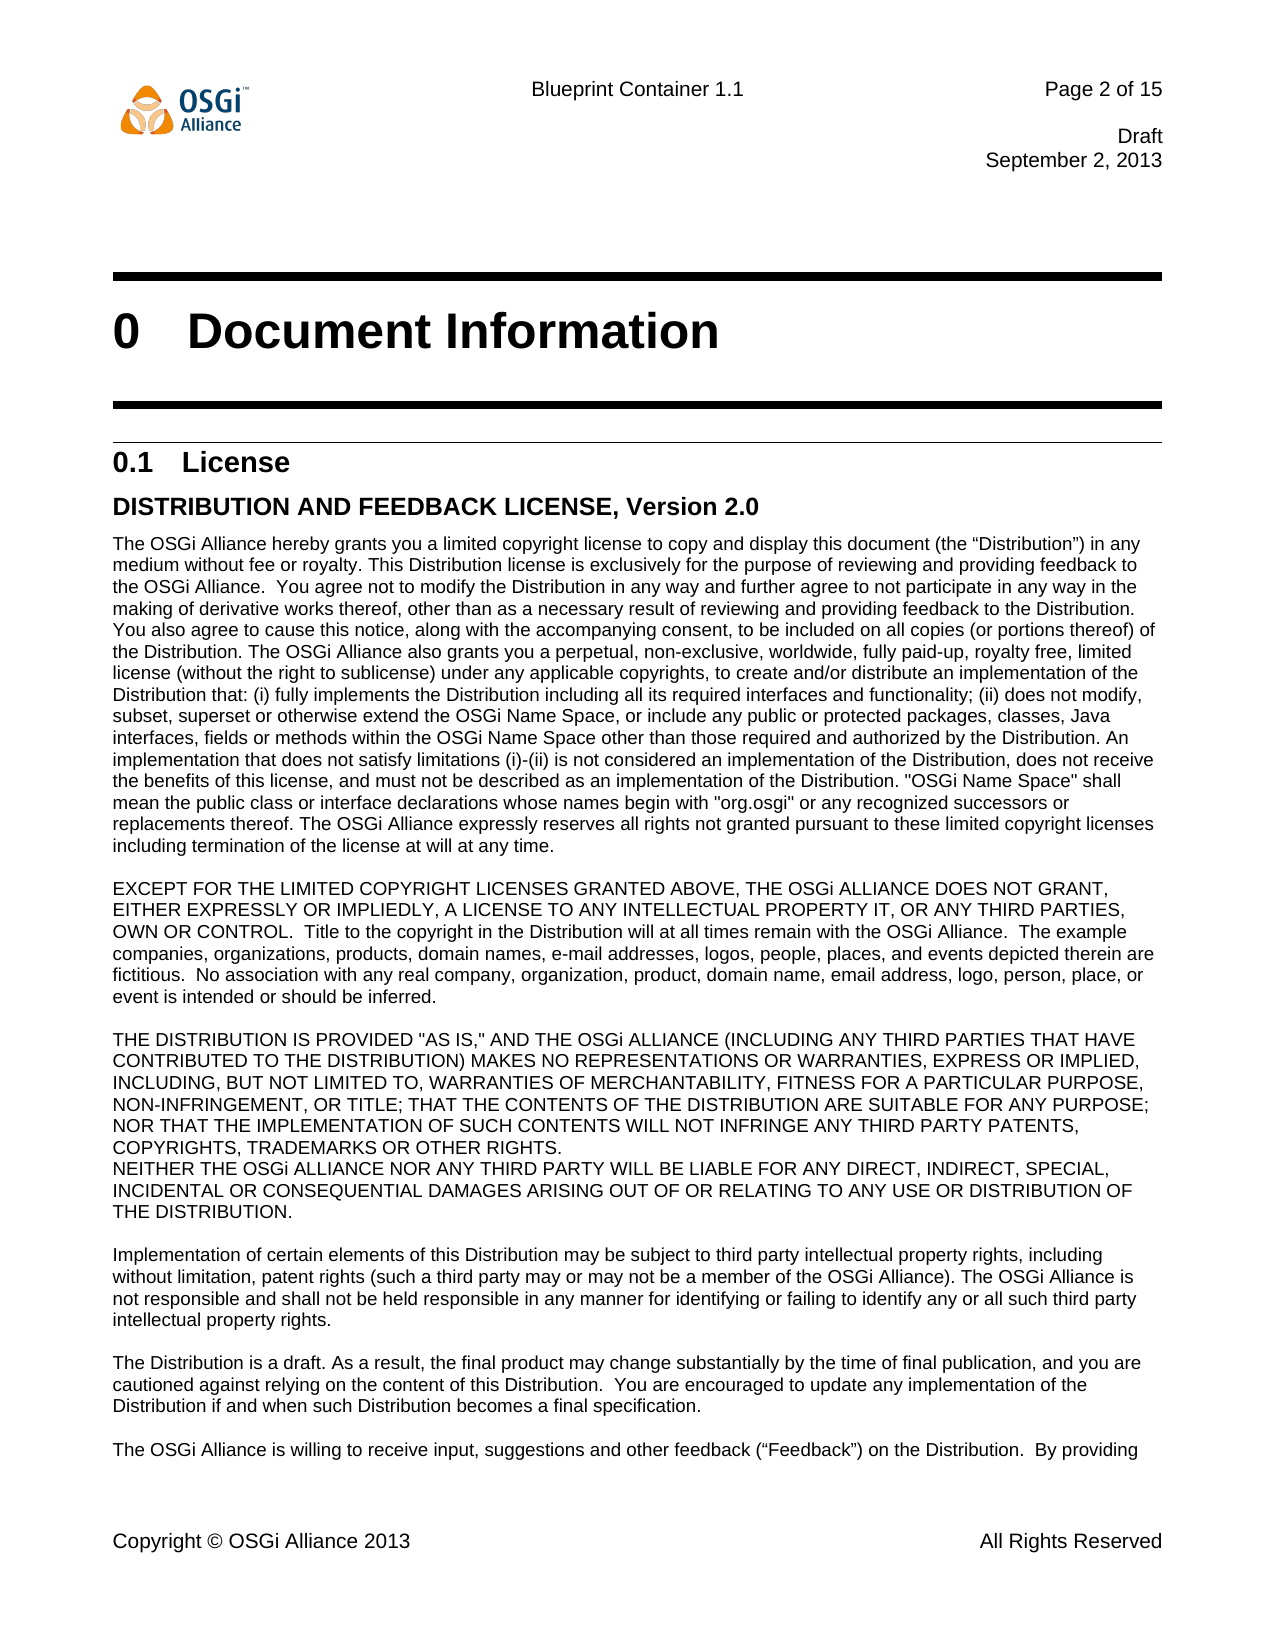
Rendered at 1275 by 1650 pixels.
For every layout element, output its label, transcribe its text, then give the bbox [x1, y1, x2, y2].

text EXCEPT FOR THE LIMITED COPYRIGHT LICENSES GRANTED ABOVE, THE OSGi ALLIANCE DOES NOT GRANT, EITHER EXPRESSLY OR IMPLIEDLY, A LICENSE TO ANY INTELLECTUAL PROPERTY IT, OR ANY THIRD PARTIES, OWN OR CONTROL. Title to the copyright in the Distribution will at all times remain with the OSGi Alliance. The example companies, organizations, products, domain names, e-mail addresses, logos, people, places, and events depicted therein are fictitious. No association with any real company, organization, product, domain name, email address, logo, person, place, or event is intended or should be inferred. [112, 878, 1162, 1007]
subtitle Document Information [112, 273, 1162, 409]
text Implementation of certain elements of this Distribution may be subject to third party intellectual property rights, including without limitation, patent rights (such a third party may or may not be a member of the OSGi Alliance). The OSGi Alliance is not responsible and shall not be held responsible in any manner for identifying or failing to identify any or all such third party intellectual property rights. [112, 1244, 1162, 1331]
picture [113, 78, 257, 142]
text NEITHER THE OSGi ALLIANCE NOR ANY THIRD PARTY WILL BE LIABLE FOR ANY DIRECT, INDIRECT, SPECIAL, INCIDENTAL OR CONSEQUENTIAL DAMAGES ARISING OUT OF OR RELATING TO ANY USE OR DISTRIBUTION OF THE DISTRIBUTION. [112, 1158, 1162, 1223]
text The OSGi Alliance hereby grants you a limited copyright license to copy and display this document (the “Distribution”) in any medium without fee or royalty. This Distribution license is exclusively for the purpose of reviewing and providing feedback to the OSGi Alliance. You agree not to modify the Distribution in any way and further agree to not participate in any way in the making of derivative works thereof, other than as a necessary result of reviewing and providing feedback to the Distribution. You also agree to cause this notice, along with the accompanying consent, to be included on all copies (or portions thereof) of the Distribution. The OSGi Alliance also grants you a perpetual, non-exclusive, worldwide, fully paid-up, royalty free, limited license (without the right to sublicense) under any applicable copyrights, to create and/or distribute an implementation of the Distribution that: (i) fully implements the Distribution including all its required interfaces and functionality; (ii) does not modify, subset, superset or otherwise extend the OSGi Name Space, or include any public or protected packages, classes, Java interfaces, fields or methods within the OSGi Name Space other than those required and authorized by the Distribution. An implementation that does not satisfy limitations (i)-(ii) is not considered an implementation of the Distribution, does not receive the benefits of this license, and must not be described as an implementation of the Distribution. "OSGi Name Space" shall mean the public class or interface declarations whose names begin with "org.osgi" or any recognized successors or replacements thereof. The OSGi Alliance expressly reserves all rights not granted pursuant to these limited copyright licenses including termination of the license at will at any time. [112, 533, 1162, 856]
text THE DISTRIBUTION IS PROVIDED "AS IS," AND THE OSGi ALLIANCE (INCLUDING ANY THIRD PARTIES THAT HAVE CONTRIBUTED TO THE DISTRIBUTION) MAKES NO REPRESENTATIONS OR WARRANTIES, EXPRESS OR IMPLIED, INCLUDING, BUT NOT LIMITED TO, WARRANTIES OF MERCHANTABILITY, FITNESS FOR A PARTICULAR PURPOSE, NON-INFRINGEMENT, OR TITLE; THAT THE CONTENTS OF THE DISTRIBUTION ARE SUITABLE FOR ANY PURPOSE; NOR THAT THE IMPLEMENTATION OF SUCH CONTENTS WILL NOT INFRINGE ANY THIRD PARTY PATENTS, COPYRIGHTS, TRADEMARKS OR OTHER RIGHTS. [112, 1029, 1162, 1158]
text The OSGi Alliance is willing to receive input, suggestions and other feedback (“Feedback”) on the Distribution. By providing [112, 1438, 1162, 1460]
subtitle License [112, 443, 1162, 479]
text The Distribution is a draft. As a result, the final product may change substantially by the time of final publication, and you are cautioned against relying on the content of this Distribution. You are encouraged to update any implementation of the Distribution if and when such Distribution becomes a final specification. [112, 1352, 1162, 1417]
text DISTRIBUTION AND FEEDBACK LICENSE, Version 2.0 [112, 491, 1162, 520]
